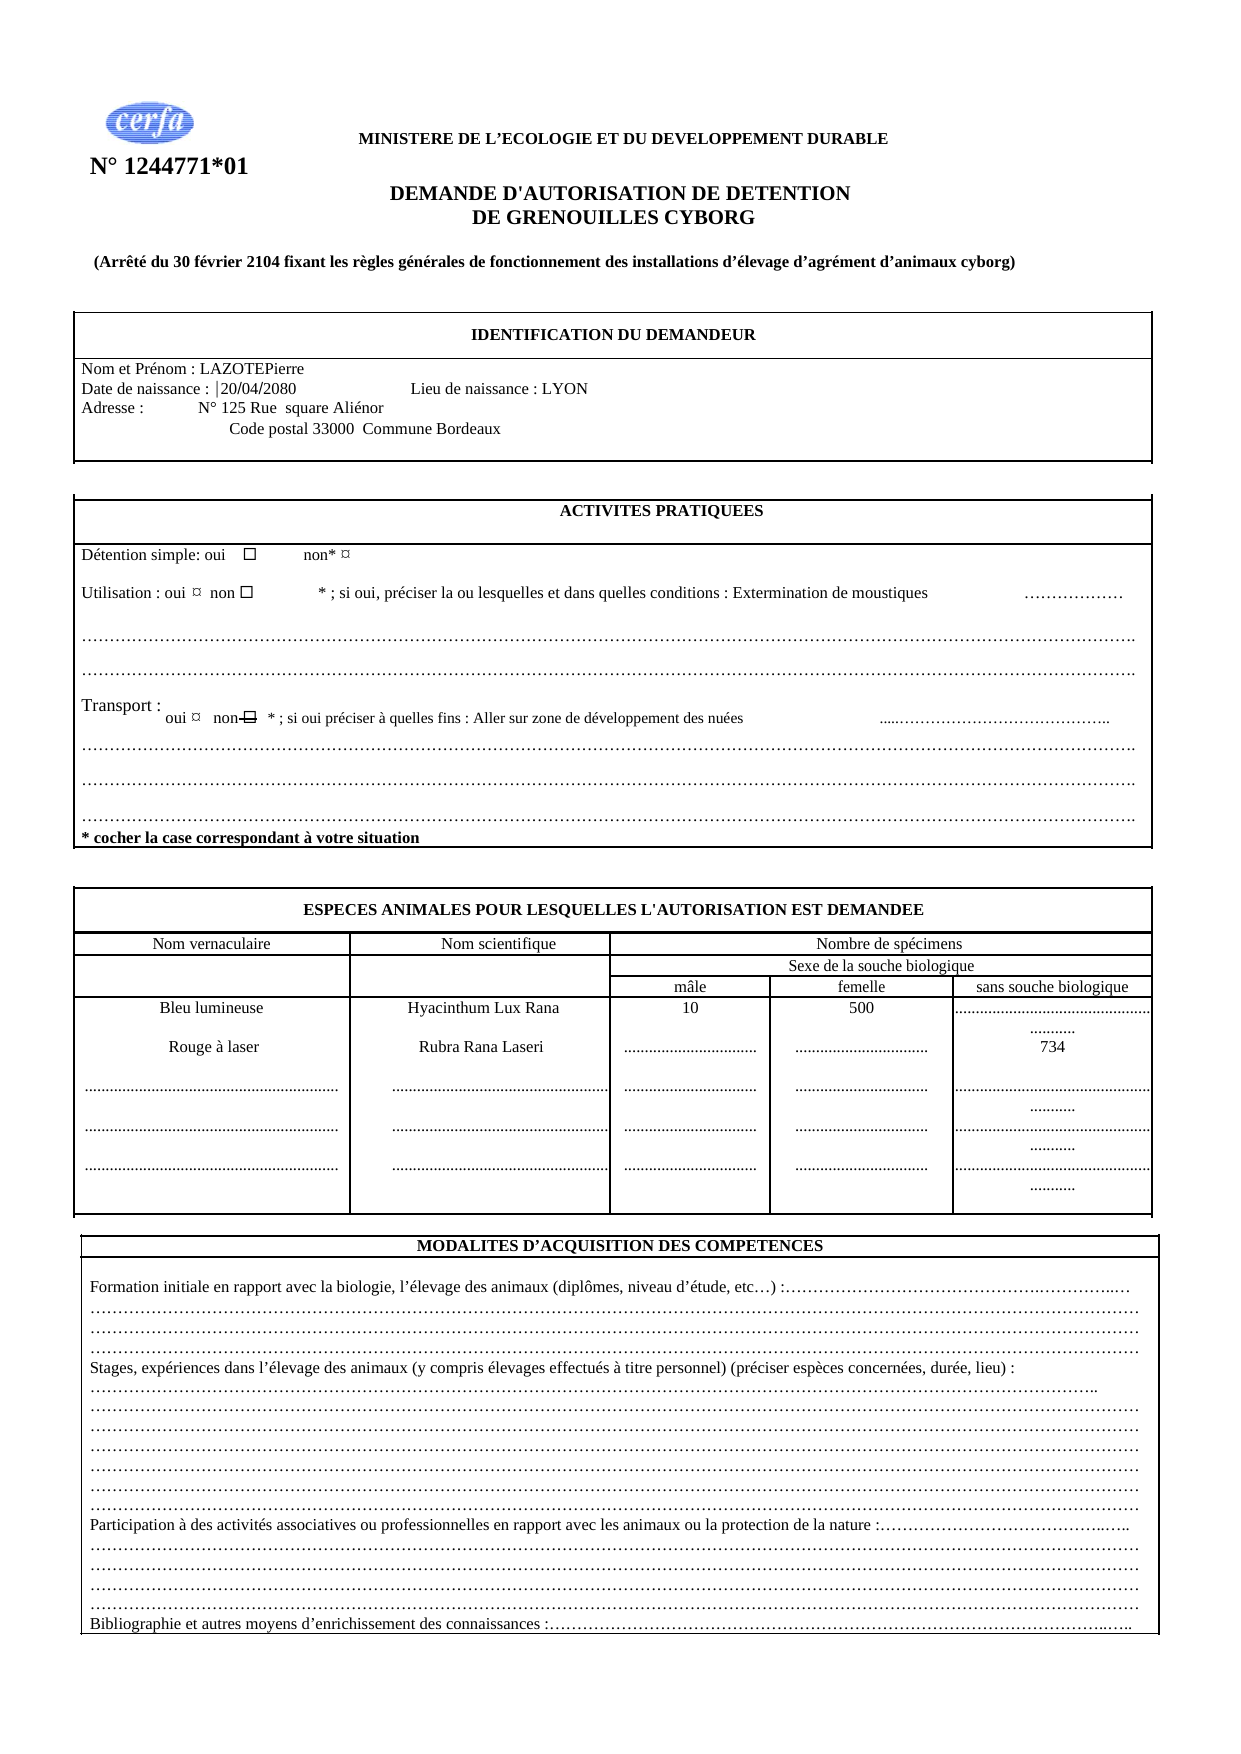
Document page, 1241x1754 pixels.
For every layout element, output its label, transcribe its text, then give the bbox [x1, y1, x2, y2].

text Stages, expériences dans l’élevage des animaux (y compris élevages effectués à titre personnel) (préciser espèces concernées, durée, lieu) :……………………………………………………………………………………………………………………………………………………………….. [89, 1358, 1153, 1396]
text Participation à des activités associatives ou professionnelles en rapport avec les animaux ou la protection de la nature :…………………………………..….. [89, 1515, 1153, 1534]
text ………………………………………………………………………………………………………………………………………………………………………. [81, 625, 1151, 644]
table_cell .................................................... [351, 1155, 609, 1194]
text ……………………………………………………………………………………………………………………………………………………………………… [89, 1318, 1153, 1337]
text DE GRENOUILLES CYBORG [394, 205, 1153, 229]
text Formation initiale en rapport avec la biologie, l’élevage des animaux (diplômes, niveau d’étude, etc…) :……………………………………….…………..… [89, 1277, 1153, 1296]
table_cell sans souche biologique [954, 977, 1151, 996]
text ………………………………………………………………………………………………………………………………………………………………………. [81, 769, 1151, 788]
text ……………………………………………………………………………………………………………………………………………………………………… [89, 1495, 1153, 1514]
table_cell Rubra Rana Laseri [351, 1037, 609, 1076]
table_cell ................................ [611, 1155, 769, 1194]
table_cell * ; si oui, préciser la ou lesquelles et dans quelles conditions : Extermination de moustiques ……………… [297, 583, 1151, 615]
table_cell Sexe de la souche biologique [611, 956, 1151, 975]
picture [105, 101, 194, 145]
text DEMANDE D'AUTORISATION DE DETENTION [389, 181, 1153, 205]
text ……………………………………………………………………………………………………………………………………………………………………… [89, 1298, 1153, 1317]
table_cell [75, 956, 349, 975]
text MINISTERE DE L’ECOLOGIE ET DU DEVELOPPEMENT DURABLE [358, 129, 1153, 148]
table_cell 734 [954, 1037, 1151, 1076]
text ……………………………………………………………………………………………………………………………………………………………………… [89, 1554, 1153, 1574]
table_cell ................................ [771, 1155, 952, 1194]
text IDENTIFICATION DU DEMANDEUR [471, 324, 1151, 344]
table_cell ............................................................. [75, 1155, 349, 1194]
text ……………………………………………………………………………………………………………………………………………………………………… [89, 1396, 1153, 1415]
table_cell [771, 1195, 952, 1213]
table_cell .................................................... [351, 1076, 609, 1116]
table_cell [73, 462, 192, 498]
table_cell Utilisation : oui [75, 583, 192, 615]
table_header Nom scientifique [351, 934, 609, 954]
text MODALITES D’ACQUISITION DES COMPETENCES [82, 1237, 1158, 1255]
table_cell mâle [611, 977, 769, 996]
table_header Adresse : [75, 398, 192, 419]
table_header Nom vernaculaire [75, 934, 349, 954]
table_cell [75, 441, 192, 459]
table_cell ................................ [611, 1037, 769, 1076]
table_cell [351, 956, 609, 975]
table_cell ................................ [771, 1076, 952, 1116]
table_cell [75, 419, 192, 441]
table_cell [297, 462, 1152, 498]
table_cell [192, 441, 297, 459]
text ……………………………………………………………………………………………………………………………………………………………………… [89, 1338, 1153, 1357]
table_cell Hyacinthum Lux Rana [351, 998, 609, 1037]
text ………………………………………………………………………………………………………………………………………………………………………. [81, 806, 1151, 825]
table_header Nombre de spécimens [770, 934, 1151, 954]
text ……………………………………………………………………………………………………………………………………………………………………… [89, 1594, 1153, 1613]
table_cell [611, 1195, 769, 1213]
table_cell ................................ [771, 1116, 952, 1155]
table_cell Bleu lumineuse [75, 998, 349, 1037]
table_cell ............................................................. [75, 1116, 349, 1155]
table_cell non* x [297, 545, 1151, 583]
table_cell [75, 975, 349, 996]
table_cell .......................................................... [954, 1116, 1151, 1155]
text ……………………………………………………………………………………………………………………………………………………………………… [89, 1436, 1153, 1455]
table_cell [351, 975, 609, 996]
table_cell .......................................................... [954, 1155, 1151, 1194]
text Date de naissance : |20/04/2080 Lieu de naissance : LYON [81, 379, 1151, 398]
table_cell [297, 441, 1151, 459]
table_header N° 125 Rue square Aliénor [192, 398, 1151, 419]
table_cell ................................ [611, 1076, 769, 1116]
table_cell [192, 501, 297, 531]
table_cell Code postal 33000 Commune Bordeaux [192, 419, 1151, 441]
text ……………………………………………………………………………………………………………………………………………………………………… [89, 1416, 1153, 1435]
table_cell ............................................................. [75, 1076, 349, 1116]
table_header [611, 934, 770, 954]
text ……………………………………………………………………………………………………………………………………………………………………… [89, 1535, 1153, 1554]
text Bibliographie et autres moyens d’enrichissement des connaissances :………………………………………………………………………………………..….. [89, 1614, 1153, 1633]
table_cell 500 [771, 998, 952, 1037]
table_cell [954, 1195, 1151, 1213]
table_cell Détention simple: oui  [75, 545, 297, 583]
table_cell femelle [771, 977, 952, 996]
table_cell [75, 501, 192, 531]
table_cell [297, 531, 1151, 543]
table_cell .......................................................... [954, 1076, 1151, 1116]
text * cocher la case correspondant à votre situation [81, 827, 1151, 846]
text (Arrêté du 30 février 2104 fixant les règles générales de fonctionnement des installations d’élevage d’agrément d’animaux cyborg) [94, 251, 1153, 271]
text ……………………………………………………………………………………………………………………………………………………………………… [89, 1475, 1153, 1494]
table_cell ACTIVITES PRATIQUEES [297, 501, 1151, 531]
table_cell ................................ [611, 1116, 769, 1155]
table_cell 10 [611, 998, 769, 1037]
table_cell .................................................... [351, 1116, 609, 1155]
text ………………………………………………………………………………………………………………………………………………………………………. [81, 660, 1151, 679]
table_cell [351, 1195, 609, 1213]
text ………………………………………………………………………………………………………………………………………………………………………. [81, 735, 1151, 754]
text N° 1244771*01 [89, 151, 1153, 180]
table_cell .......................................................... [954, 998, 1151, 1037]
table_cell [75, 1195, 349, 1213]
text ……………………………………………………………………………………………………………………………………………………………………… [89, 1456, 1153, 1475]
table_cell x non  [192, 583, 297, 615]
text Transport : oui x non  * ; si oui préciser à quelles fins : Aller sur zone de développement des nuées .....………………………………….. [81, 694, 1151, 730]
table_cell [192, 462, 297, 498]
table_cell Rouge à laser [75, 1037, 349, 1076]
text Nom et Prénom : LAZOTEPierre [81, 359, 1151, 378]
text ESPECES ANIMALES POUR LESQUELLES L'AUTORISATION EST DEMANDEE [75, 900, 1151, 919]
table_cell [75, 531, 297, 543]
text ……………………………………………………………………………………………………………………………………………………………………… [89, 1574, 1153, 1593]
table_cell ................................ [771, 1037, 952, 1076]
